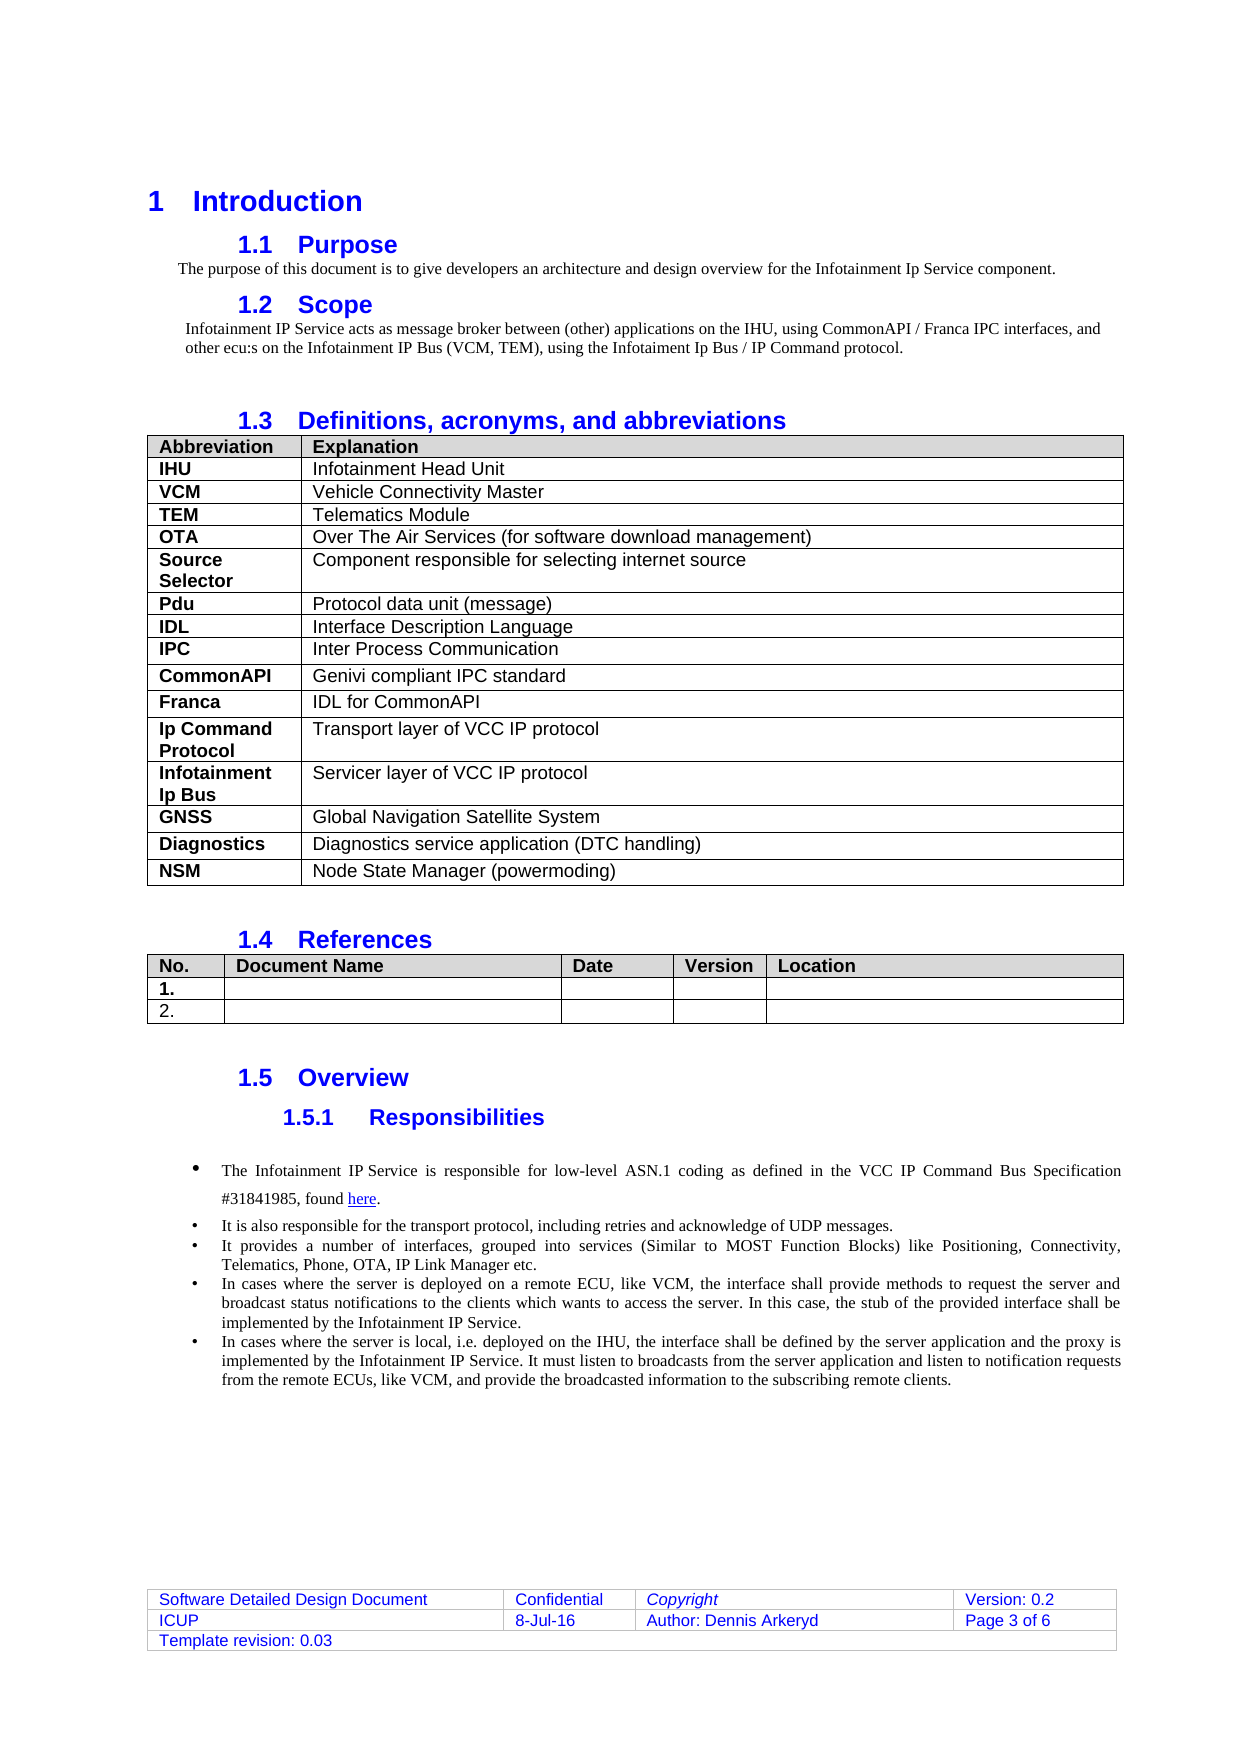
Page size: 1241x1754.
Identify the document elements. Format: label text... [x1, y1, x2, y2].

subtitle Overview [238, 1063, 1122, 1092]
table_cell CommonAPI [148, 665, 301, 690]
table_cell Interface Description Language [302, 615, 1123, 637]
table_cell Source Selector [148, 549, 301, 592]
list It is also responsible for the transport protocol, including retries and acknowledge of UDP messages. [192, 1216, 1122, 1236]
table_cell Transport layer of VCC IP protocol [302, 718, 1123, 761]
table_cell [767, 978, 1123, 999]
table_cell TEM [148, 504, 301, 525]
table_cell Node State Manager (powermoding) [302, 860, 1123, 885]
subtitle Responsibilities [283, 1104, 1122, 1131]
table_cell Component responsible for selecting internet source [302, 549, 1123, 592]
table_header Version [674, 955, 766, 977]
table_cell Servicer layer of VCC IP protocol [302, 762, 1123, 805]
table_cell IPC [148, 638, 301, 664]
table_header No. [148, 955, 224, 977]
table_cell Genivi compliant IPC standard [302, 665, 1123, 690]
table_cell [562, 978, 673, 999]
table_cell IDL for CommonAPI [302, 691, 1123, 717]
table_cell Vehicle Connectivity Master [302, 481, 1123, 502]
table_cell Diagnostics [148, 833, 301, 859]
table_cell IDL [148, 615, 301, 637]
table_cell [225, 1000, 561, 1023]
table_cell [674, 1000, 766, 1023]
subtitle Scope [238, 290, 1122, 319]
table_cell Global Navigation Satellite System [302, 806, 1123, 832]
table_cell VCM [148, 481, 301, 502]
table_cell NSM [148, 860, 301, 885]
table_cell [767, 1000, 1123, 1023]
table_cell IHU [148, 458, 301, 480]
table_cell Diagnostics service application (DTC handling) [302, 833, 1123, 859]
table_cell Infotainment Head Unit [302, 458, 1123, 480]
table_header Document Name [225, 955, 561, 977]
table_cell Protocol data unit (message) [302, 593, 1123, 614]
table_header Date [562, 955, 673, 977]
list In cases where the server is deployed on a remote ECU, like VCM, the interface shall provide methods to request the server and broadcast status notifications to the clients which wants to access the server. In this case, the stub of the provided interface shall be implemented by the Infotainment IP Service. [192, 1274, 1122, 1332]
table_cell Telematics Module [302, 504, 1123, 525]
text Infotainment IP Service acts as message broker between (other) applications on the IHU, using CommonAPI / Franca IPC interfaces, and other ecu:s on the Infotainment IP Bus (VCM, TEM), using the Infotaiment Ip Bus / IP Command protocol. [185, 319, 1122, 357]
table_cell GNSS [148, 806, 301, 832]
table_cell Franca [148, 691, 301, 717]
table_cell [225, 978, 561, 999]
table_cell [562, 1000, 673, 1023]
table_cell [148, 1000, 224, 1023]
list The Infotainment IP Service is responsible for low-level ASN.1 coding as defined in the VCC IP Command Bus Specification #31841985, found here. [192, 1160, 1122, 1208]
subtitle References [238, 925, 1122, 954]
subtitle Definitions, acronyms, and abbreviations [238, 406, 1122, 434]
table_header Location [767, 955, 1123, 977]
table_cell Over The Air Services (for software download management) [302, 526, 1123, 548]
text The purpose of this document is to give developers an architecture and design overview for the Infotainment Ip Service component. [178, 258, 1122, 278]
table_cell Pdu [148, 593, 301, 614]
list In cases where the server is local, i.e. deployed on the IHU, the interface shall be defined by the server application and the proxy is implemented by the Infotainment IP Service. It must listen to broadcasts from the server application and listen to notification requests from the remote ECUs, like VCM, and provide the broadcasted information to the subscribing remote clients. [192, 1332, 1122, 1389]
subtitle Introduction [148, 184, 1122, 217]
table_cell Ip Command Protocol [148, 718, 301, 761]
table_header Abbreviation [148, 436, 301, 457]
table_cell [674, 978, 766, 999]
table_cell Inter Process Communication [302, 638, 1123, 664]
table_cell OTA [148, 526, 301, 548]
list It provides a number of interfaces, grouped into services (Similar to MOST Function Blocks) like Positioning, Connectivity, Telematics, Phone, OTA, IP Link Manager etc. [192, 1236, 1122, 1274]
table_cell Infotainment Ip Bus [148, 762, 301, 805]
subtitle Purpose [238, 230, 1122, 258]
table_cell [148, 978, 224, 999]
table_header Explanation [302, 436, 1123, 457]
